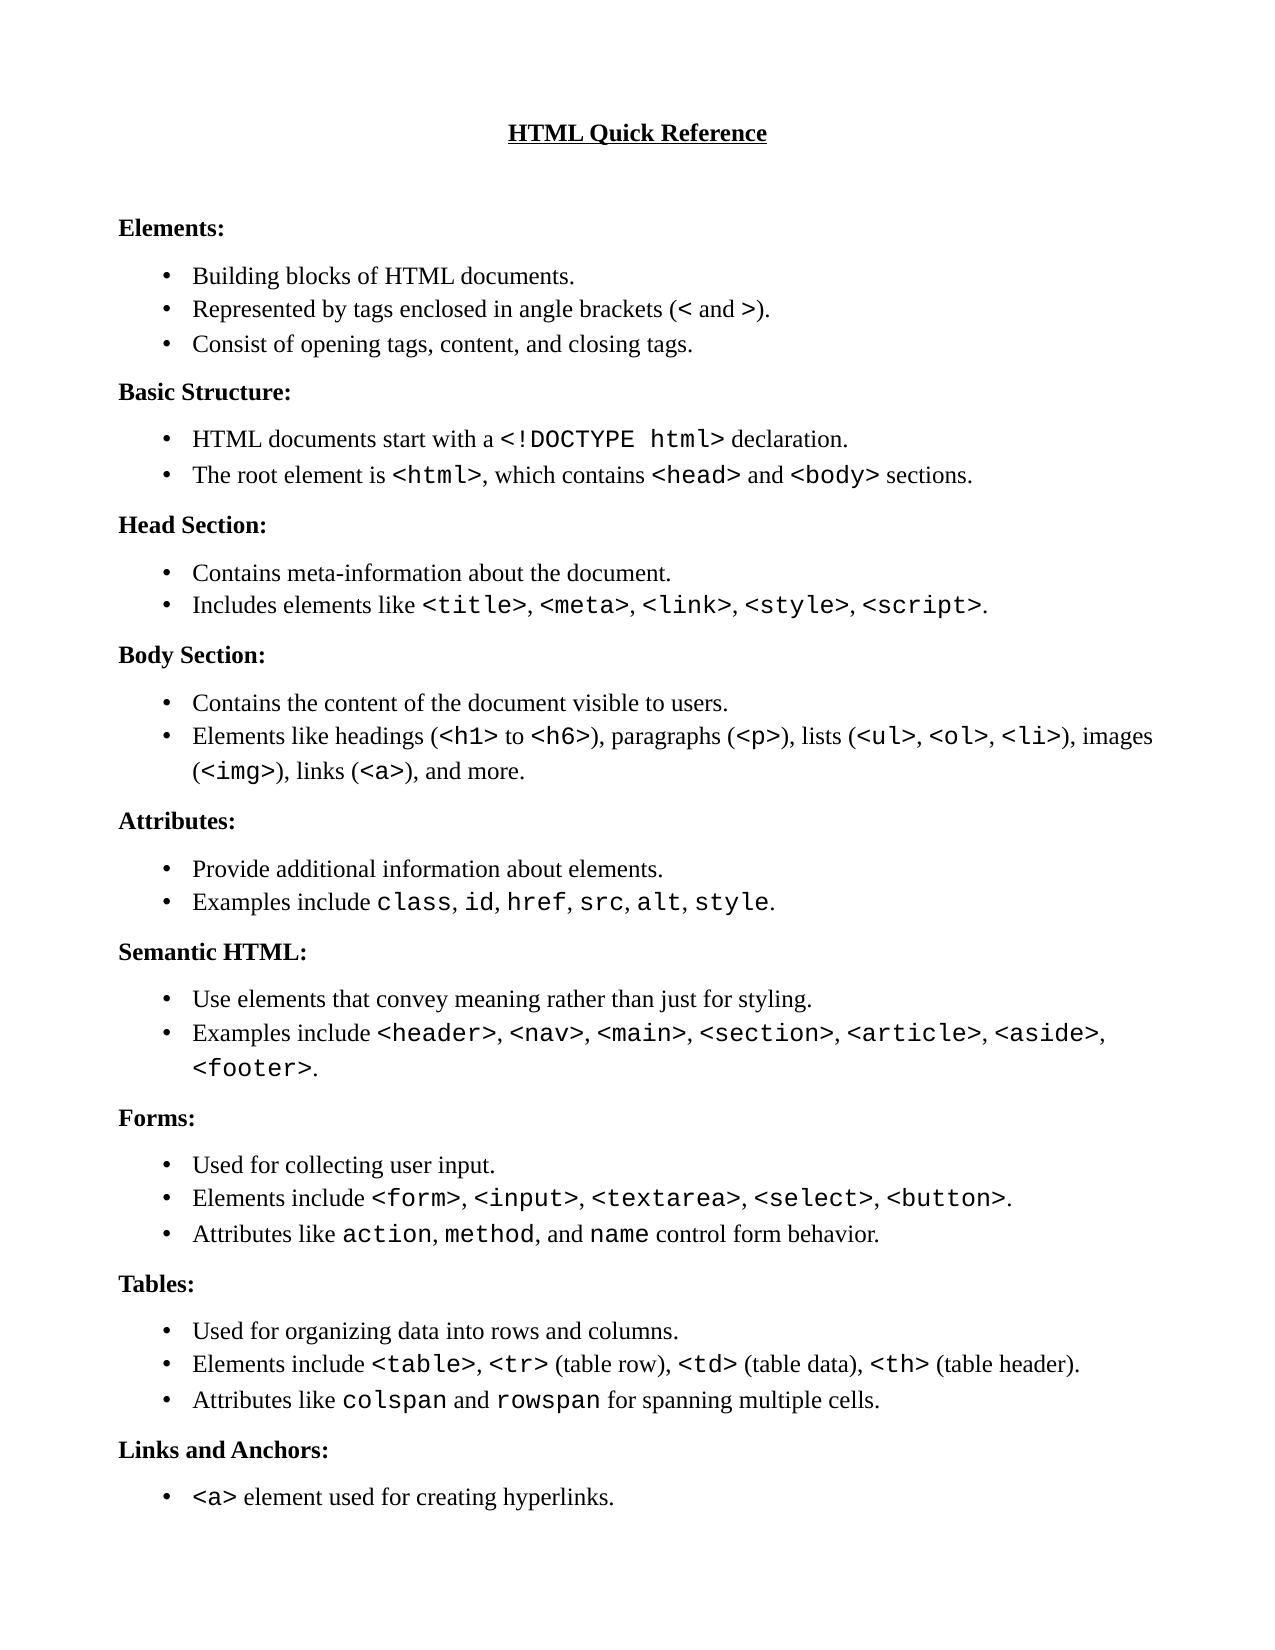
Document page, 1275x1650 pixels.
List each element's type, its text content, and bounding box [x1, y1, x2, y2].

list Examples include class, id, href, src, alt, style. [162, 887, 1157, 918]
list Used for collecting user input. [162, 1150, 1157, 1179]
list HTML documents start with a <!DOCTYPE html> declaration. [162, 424, 1157, 455]
list Includes elements like <title>, <meta>, <link>, <style>, <script>. [162, 591, 1157, 621]
list Represented by tags enclosed in angle brackets (< and >). [162, 294, 1157, 325]
list Building blocks of HTML documents. [162, 261, 1157, 290]
text Head Section: [118, 510, 1157, 539]
list Examples include <header>, <nav>, <main>, <section>, <article>, <aside>, <footer>. [162, 1018, 1157, 1083]
list Used for organizing data into rows and columns. [162, 1316, 1157, 1345]
list Elements include <form>, <input>, <textarea>, <select>, <button>. [162, 1183, 1157, 1214]
list <a> element used for creating hyperlinks. [162, 1482, 1157, 1513]
list The root element is <html>, which contains <head> and <body> sections. [162, 460, 1157, 491]
list Contains the content of the document visible to users. [162, 688, 1157, 717]
text Forms: [118, 1103, 1157, 1131]
text HTML Quick Reference [118, 118, 1157, 147]
text Semantic HTML: [118, 937, 1157, 966]
list Consist of opening tags, content, and closing tags. [162, 329, 1157, 358]
list Attributes like colspan and rowspan for spanning multiple cells. [162, 1385, 1157, 1416]
text Basic Structure: [118, 377, 1157, 406]
list Elements like headings (<h1> to <h6>), paragraphs (<p>), lists (<ul>, <ol>, <li>), images (<img>), links (<a>), and more. [162, 721, 1157, 787]
list Provide additional information about elements. [162, 854, 1157, 883]
text Body Section: [118, 641, 1157, 669]
list Attributes like action, method, and name control form behavior. [162, 1219, 1157, 1249]
list Contains meta-information about the document. [162, 558, 1157, 586]
text Elements: [118, 213, 1157, 242]
text Links and Anchors: [118, 1435, 1157, 1463]
text Attributes: [118, 806, 1157, 835]
list Elements include <table>, <tr> (table row), <td> (table data), <th> (table header). [162, 1349, 1157, 1380]
list Use elements that convey meaning rather than just for styling. [162, 984, 1157, 1013]
text Tables: [118, 1269, 1157, 1297]
